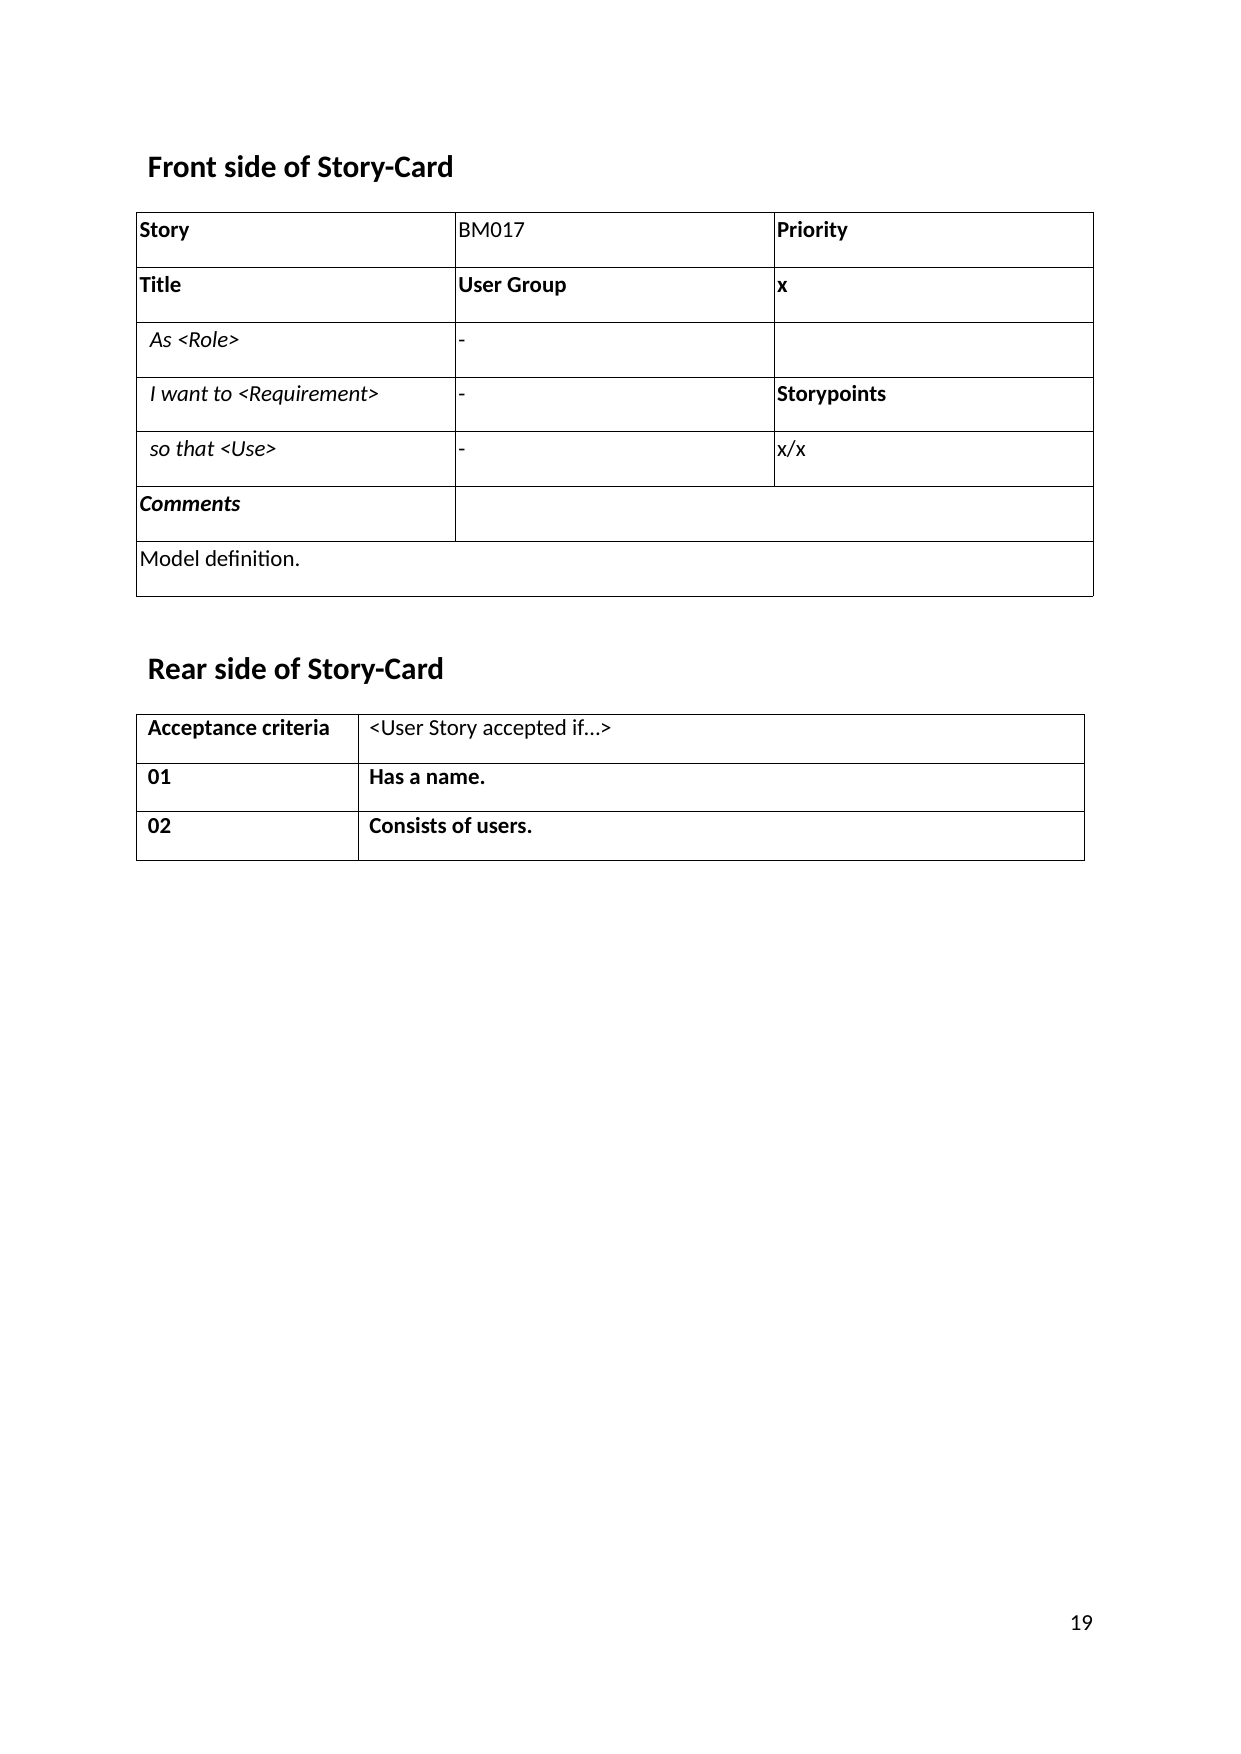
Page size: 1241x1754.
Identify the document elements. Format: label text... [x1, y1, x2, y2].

text Rear side of Story-Card [148, 649, 1093, 687]
table_cell 01 [137, 764, 358, 811]
table_cell I want to <Requirement> [137, 378, 455, 431]
table_cell 02 [137, 812, 358, 860]
table_cell Comments [137, 487, 455, 541]
table_header BM017 [456, 213, 774, 267]
table_header Story [137, 213, 455, 267]
table_cell Consists of users. [359, 812, 1084, 860]
table_cell User Group [456, 268, 774, 322]
table_cell x/x [775, 432, 1093, 486]
table_cell x [775, 268, 1093, 322]
table_cell so that <Use> [137, 432, 455, 486]
table_cell Has a name. [359, 764, 1084, 811]
table_cell Model definition. [137, 542, 1093, 596]
table_cell [775, 323, 1093, 377]
table_cell [456, 487, 1093, 541]
table_cell - [456, 432, 774, 486]
table_cell Storypoints [775, 378, 1093, 431]
table_cell - [456, 378, 774, 431]
table_header <User Story accepted if…> [359, 715, 1084, 762]
table_header Priority [775, 213, 1093, 267]
table_cell - [456, 323, 774, 377]
table_cell As <Role> [137, 323, 455, 377]
table_cell Title [137, 268, 455, 322]
text Front side of Story-Card [148, 148, 1093, 186]
table_header Acceptance criteria [137, 715, 358, 762]
